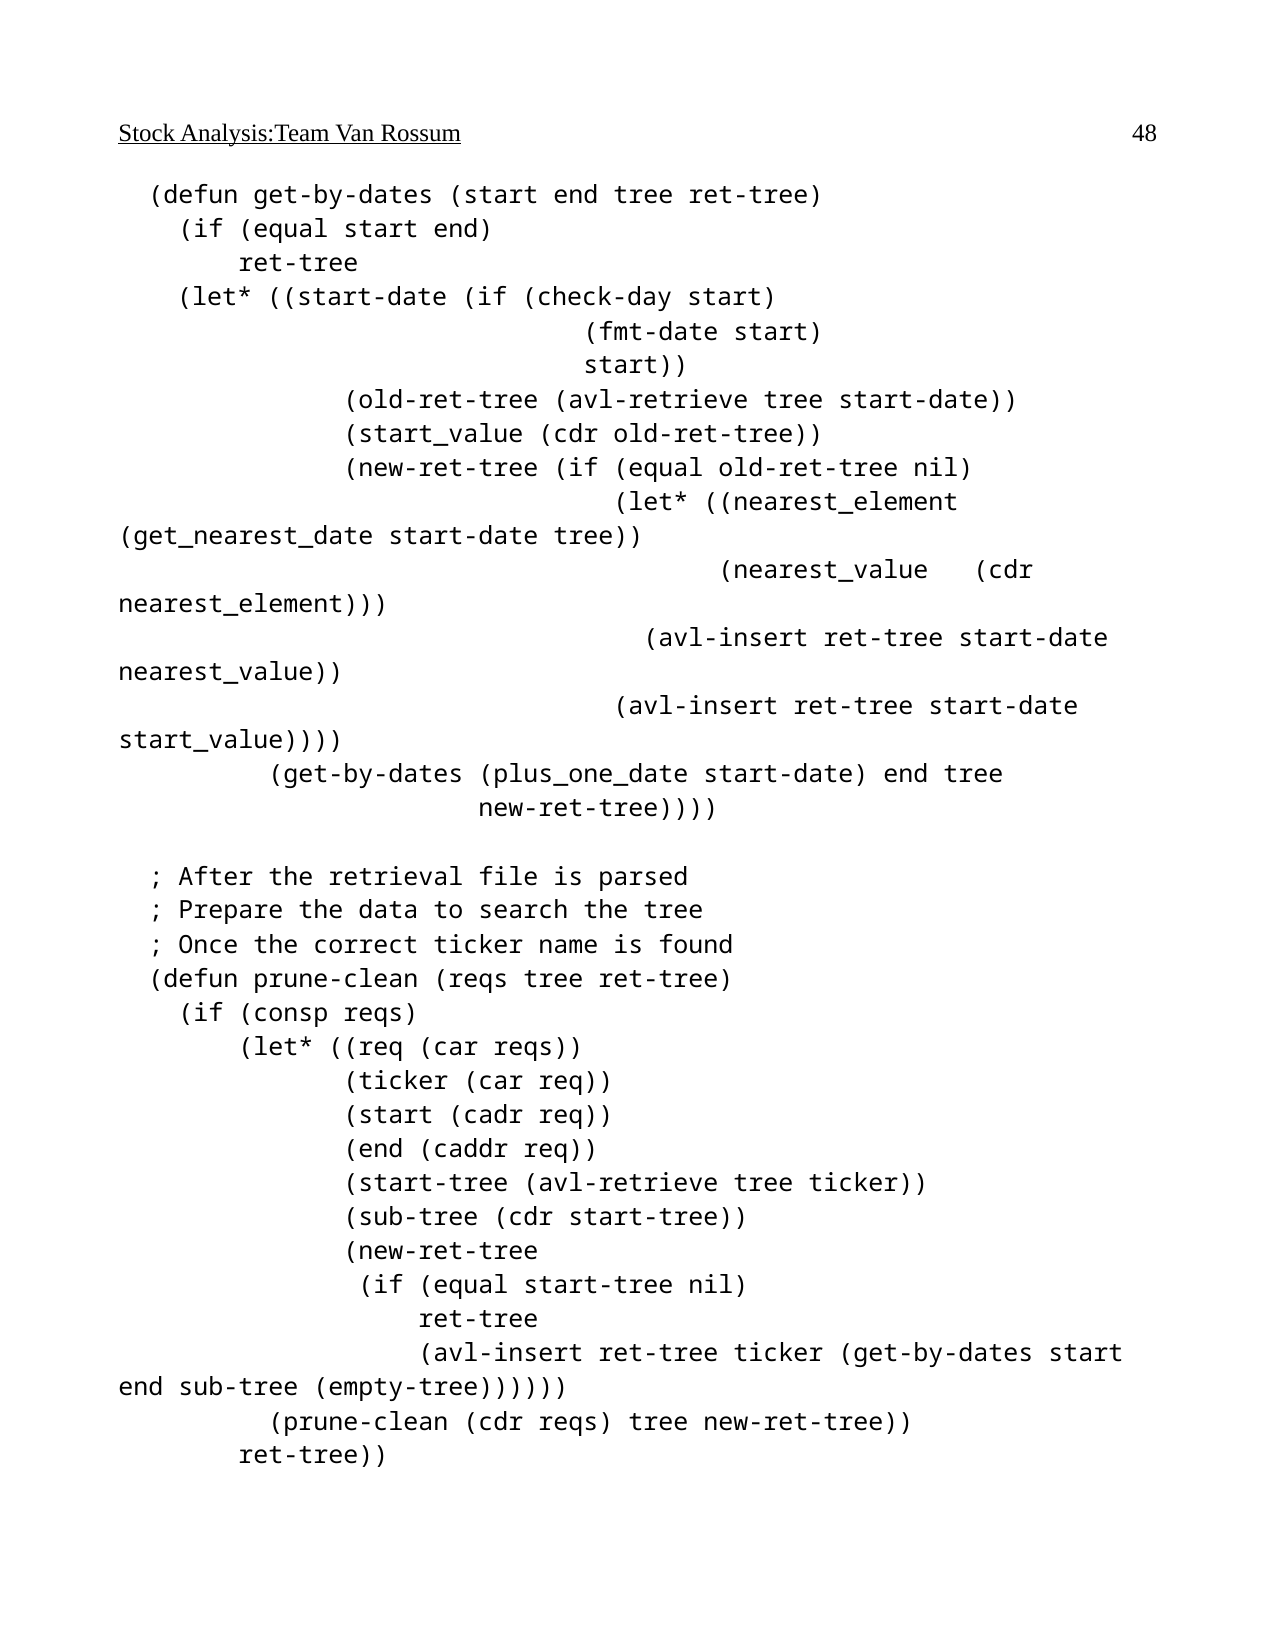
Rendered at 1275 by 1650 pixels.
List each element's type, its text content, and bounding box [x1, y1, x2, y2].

text (defun get-by-dates (start end tree ret-tree) [118, 177, 1157, 211]
text (let* ((req (car reqs)) [118, 1028, 1157, 1062]
text (get-by-dates (plus_one_date start-date) end tree [118, 756, 1157, 790]
text (if (equal start-tree nil) [118, 1267, 1157, 1301]
text (fmt-date start) [118, 313, 1157, 347]
text (if (equal start end) [118, 211, 1157, 245]
text (start (cadr req)) [118, 1097, 1157, 1131]
text (if (consp reqs) [118, 994, 1157, 1028]
text (nearest_value (cdr nearest_element))) [118, 552, 1157, 620]
text ret-tree)) [118, 1437, 1157, 1471]
text (prune-clean (cdr reqs) tree new-ret-tree)) [118, 1403, 1157, 1437]
text (start_value (cdr old-ret-tree)) [118, 415, 1157, 449]
text (defun prune-clean (reqs tree ret-tree) [118, 960, 1157, 994]
text ret-tree [118, 1301, 1157, 1335]
text (old-ret-tree (avl-retrieve tree start-date)) [118, 381, 1157, 415]
text (avl-insert ret-tree ticker (get-by-dates start end sub-tree (empty-tree)))))) [118, 1335, 1157, 1403]
text (new-ret-tree (if (equal old-ret-tree nil) [118, 449, 1157, 483]
text (avl-insert ret-tree start-date nearest_value)) [118, 620, 1157, 688]
text (avl-insert ret-tree start-date start_value)))) [118, 688, 1157, 756]
text ; Prepare the data to search the tree [118, 892, 1157, 926]
text new-ret-tree)))) [118, 790, 1157, 824]
text (let* ((nearest_element (get_nearest_date start-date tree)) [118, 483, 1157, 552]
text (new-ret-tree [118, 1233, 1157, 1267]
text ; Once the correct ticker name is found [118, 926, 1157, 960]
text (sub-tree (cdr start-tree)) [118, 1199, 1157, 1233]
text (ticker (car req)) [118, 1062, 1157, 1097]
text ; After the retrieval file is parsed [118, 858, 1157, 892]
text (start-tree (avl-retrieve tree ticker)) [118, 1165, 1157, 1199]
text (let* ((start-date (if (check-day start) [118, 279, 1157, 313]
text ret-tree [118, 245, 1157, 279]
text (end (caddr req)) [118, 1131, 1157, 1165]
text start)) [118, 347, 1157, 381]
